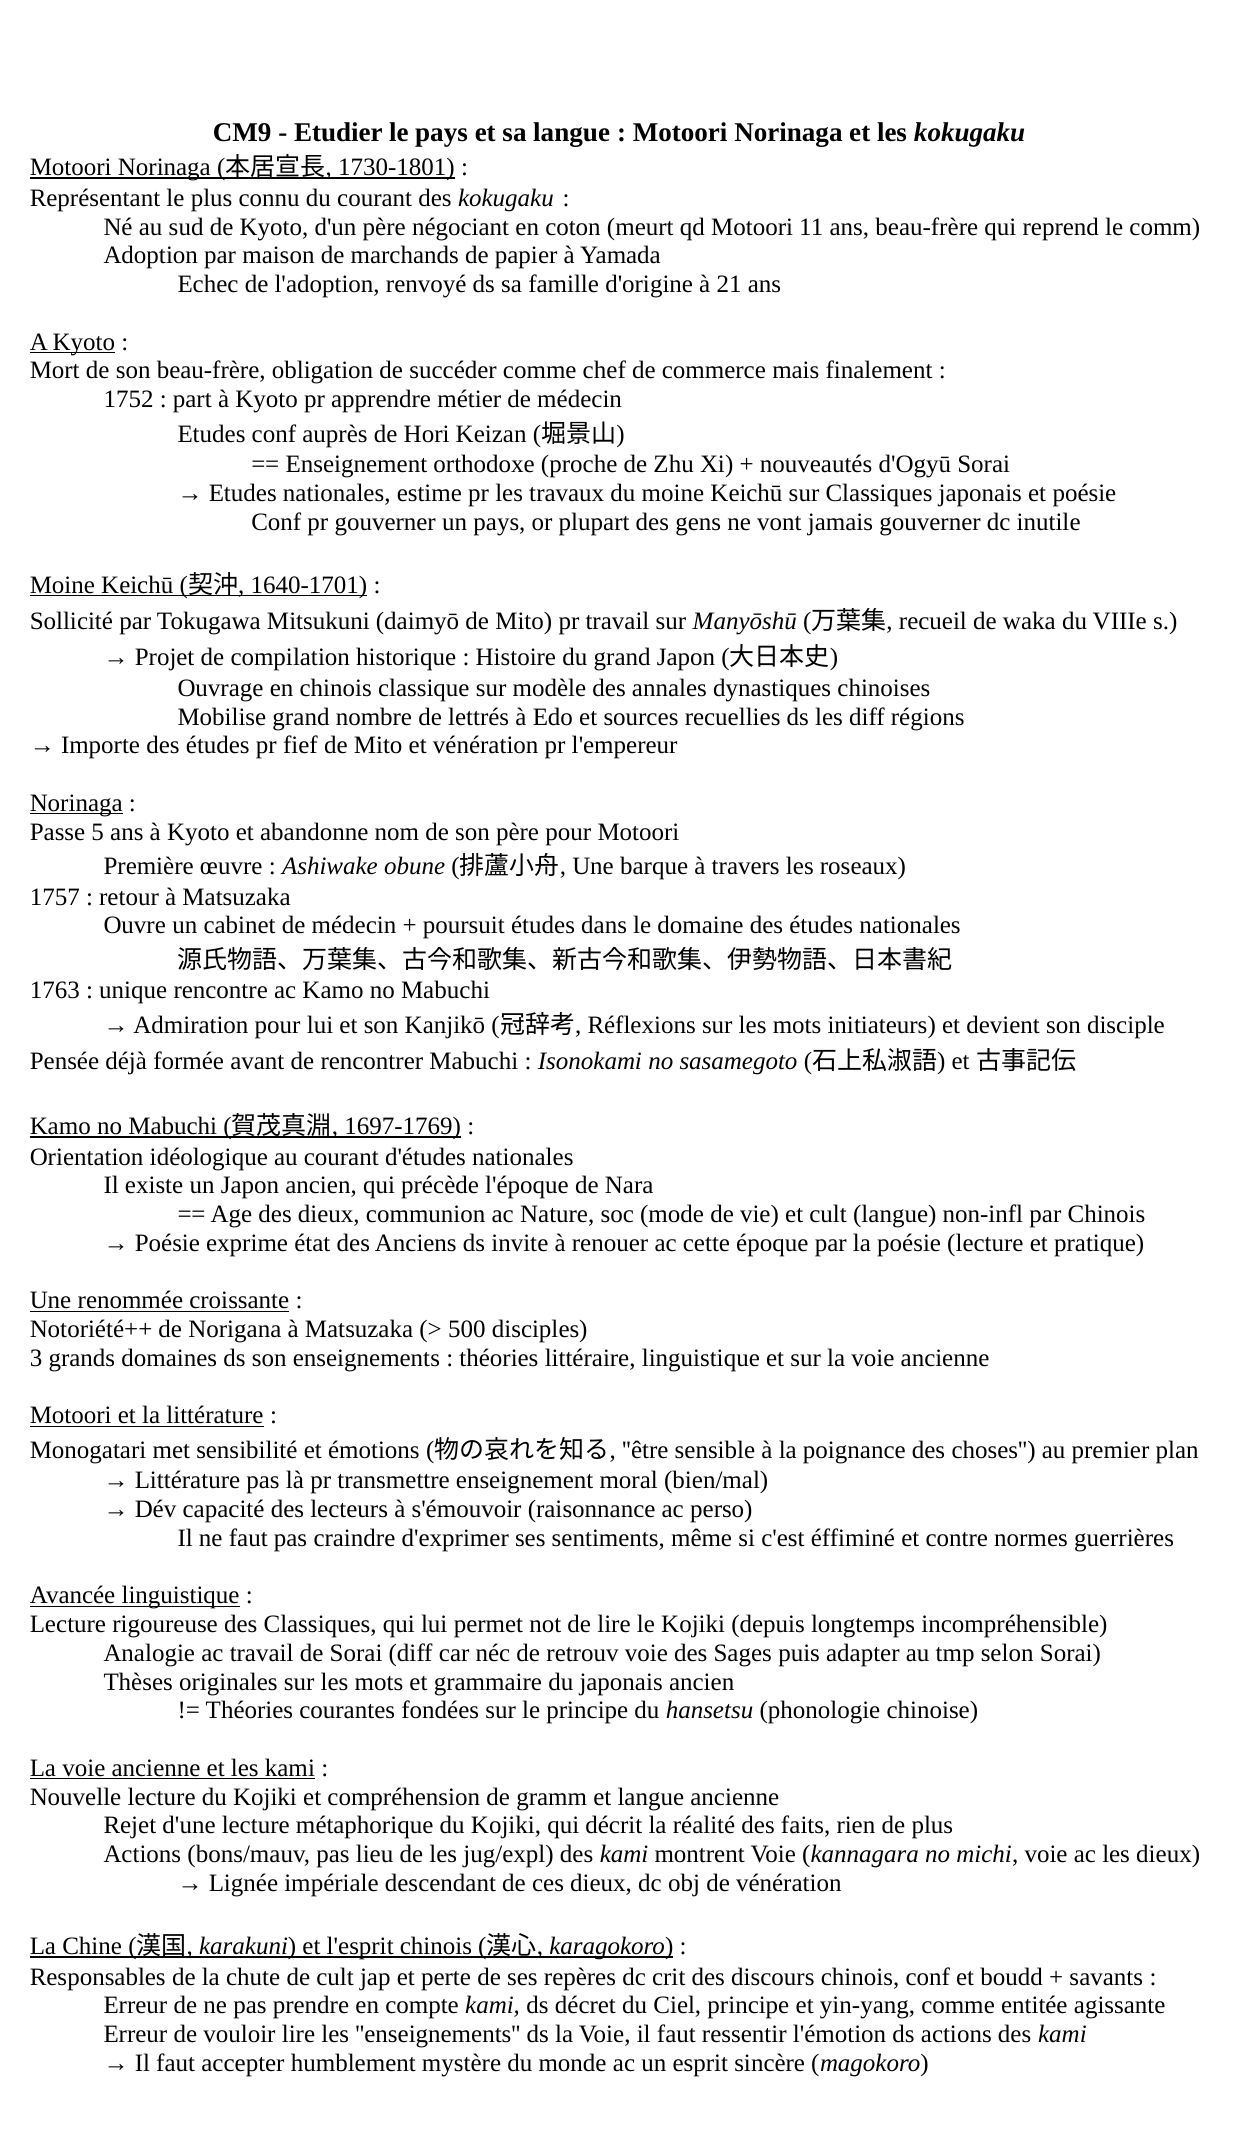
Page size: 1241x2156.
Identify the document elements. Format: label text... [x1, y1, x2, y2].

text Motoori Norinaga (本居宣長, 1730-1801) : [29, 147, 1211, 183]
text Rejet d'une lecture métaphorique du Kojiki, qui décrit la réalité des faits, rien de plus [29, 1811, 1211, 1839]
text Notoriété++ de Norigana à Matsuzaka (> 500 disciples) [29, 1314, 1211, 1343]
text Il ne faut pas craindre d'exprimer ses sentiments, même si c'est éffiminé et contre normes guerrières [29, 1523, 1211, 1552]
text → Projet de compilation historique : Histoire du grand Japon (大日本史) [29, 637, 1211, 673]
text → Admiration pour lui et son Kanjikō (冠辞考, Réflexions sur les mots initiateurs) et devient son disciple [29, 1004, 1211, 1041]
text 3 grands domaines ds son enseignements : théories littéraire, linguistique et sur la voie ancienne [29, 1343, 1211, 1372]
text Norinaga : [29, 788, 1211, 817]
text Conf pr gouverner un pays, or plupart des gens ne vont jamais gouverner dc inutile [29, 507, 1211, 536]
text != Théories courantes fondées sur le principe du hansetsu (phonologie chinoise) [29, 1696, 1211, 1724]
text Orientation idéologique au courant d'études nationales [29, 1142, 1211, 1171]
text → Lignée impériale descendant de ces dieux, dc obj de vénération [29, 1868, 1211, 1897]
text Passe 5 ans à Kyoto et abandonne nom de son père pour Motoori [29, 817, 1211, 846]
text A Kyoto : [29, 327, 1211, 356]
text CM9 - Etudier le pays et sa langue : Motoori Norinaga et les kokugaku [29, 116, 1211, 147]
text 1763 : unique rencontre ac Kamo no Mabuchi [29, 976, 1211, 1004]
text Sollicité par Tokugawa Mitsukuni (daimyō de Mito) pr travail sur Manyōshū (万葉集, recueil de waka du VIIIe s.) [29, 601, 1211, 637]
text → Etudes nationales, estime pr les travaux du moine Keichū sur Classiques japonais et poésie [29, 478, 1211, 507]
text Né au sud de Kyoto, d'un père négociant en coton (meurt qd Motoori 11 ans, beau-frère qui reprend le comm) [29, 212, 1211, 241]
text Mobilise grand nombre de lettrés à Edo et sources recuellies ds les diff régions [29, 702, 1211, 731]
text La voie ancienne et les kami : [29, 1753, 1211, 1782]
text Responsables de la chute de cult jap et perte de ses repères dc crit des discours chinois, conf et boudd + savants : [29, 1962, 1211, 1991]
text Thèses originales sur les mots et grammaire du japonais ancien [29, 1667, 1211, 1696]
text Moine Keichū (契沖, 1640-1701) : [29, 564, 1211, 601]
text → Dév capacité des lecteurs à s'émouvoir (raisonnance ac perso) [29, 1494, 1211, 1523]
text Mort de son beau-frère, obligation de succéder comme chef de commerce mais finalement : [29, 356, 1211, 384]
text Analogie ac travail de Sorai (diff car néc de retrouv voie des Sages puis adapter au tmp selon Sorai) [29, 1638, 1211, 1667]
text Une renommée croissante : [29, 1286, 1211, 1314]
text 源氏物語、万葉集、古今和歌集、新古今和歌集、伊勢物語、日本書紀 [29, 939, 1211, 976]
text Actions (bons/mauv, pas lieu de les jug/expl) des kami montrent Voie (kannagara no michi, voie ac les dieux) [29, 1839, 1211, 1868]
text Il existe un Japon ancien, qui précède l'époque de Nara [29, 1171, 1211, 1199]
text Erreur de ne pas prendre en compte kami, ds décret du Ciel, principe et yin-yang, comme entitée agissante [29, 1991, 1211, 2019]
text Echec de l'adoption, renvoyé ds sa famille d'origine à 21 ans [29, 269, 1211, 298]
text Pensée déjà formée avant de rencontrer Mabuchi : Isonokami no sasamegoto (石上私淑語) et 古事記伝 [29, 1041, 1211, 1077]
text → Importe des études pr fief de Mito et vénération pr l'empereur [29, 731, 1211, 759]
text Motoori et la littérature : [29, 1401, 1211, 1429]
text → Littérature pas là pr transmettre enseignement moral (bien/mal) [29, 1466, 1211, 1494]
text Lecture rigoureuse des Classiques, qui lui permet not de lire le Kojiki (depuis longtemps incompréhensible) [29, 1609, 1211, 1638]
text Nouvelle lecture du Kojiki et compréhension de gramm et langue ancienne [29, 1782, 1211, 1811]
text 1757 : retour à Matsuzaka [29, 882, 1211, 911]
text Avancée linguistique : [29, 1581, 1211, 1609]
text Etudes conf auprès de Hori Keizan (堀景山) [29, 413, 1211, 449]
text 1752 : part à Kyoto pr apprendre métier de médecin [29, 384, 1211, 413]
text == Enseignement orthodoxe (proche de Zhu Xi) + nouveautés d'Ogyū Sorai [29, 449, 1211, 478]
text → Poésie exprime état des Anciens ds invite à renouer ac cette époque par la poésie (lecture et pratique) [29, 1228, 1211, 1257]
text Ouvrage en chinois classique sur modèle des annales dynastiques chinoises [29, 673, 1211, 702]
text Ouvre un cabinet de médecin + poursuit études dans le domaine des études nationales [29, 911, 1211, 939]
text → Il faut accepter humblement mystère du monde ac un esprit sincère (magokoro) [29, 2048, 1211, 2077]
text La Chine (漢国, karakuni) et l'esprit chinois (漢心, karagokoro) : [29, 1926, 1211, 1962]
text == Age des dieux, communion ac Nature, soc (mode de vie) et cult (langue) non-infl par Chinois [29, 1199, 1211, 1228]
text Monogatari met sensibilité et émotions (物の哀れを知る, ''être sensible à la poignance des choses'') au premier plan [29, 1429, 1211, 1466]
text Première œuvre : Ashiwake obune (排蘆小舟, Une barque à travers les roseaux) [29, 846, 1211, 882]
text Kamo no Mabuchi (賀茂真淵, 1697-1769) : [29, 1106, 1211, 1142]
text Erreur de vouloir lire les ''enseignements'' ds la Voie, il faut ressentir l'émotion ds actions des kami [29, 2019, 1211, 2048]
text Adoption par maison de marchands de papier à Yamada [29, 241, 1211, 269]
text Représentant le plus connu du courant des kokugaku : [29, 183, 1211, 212]
